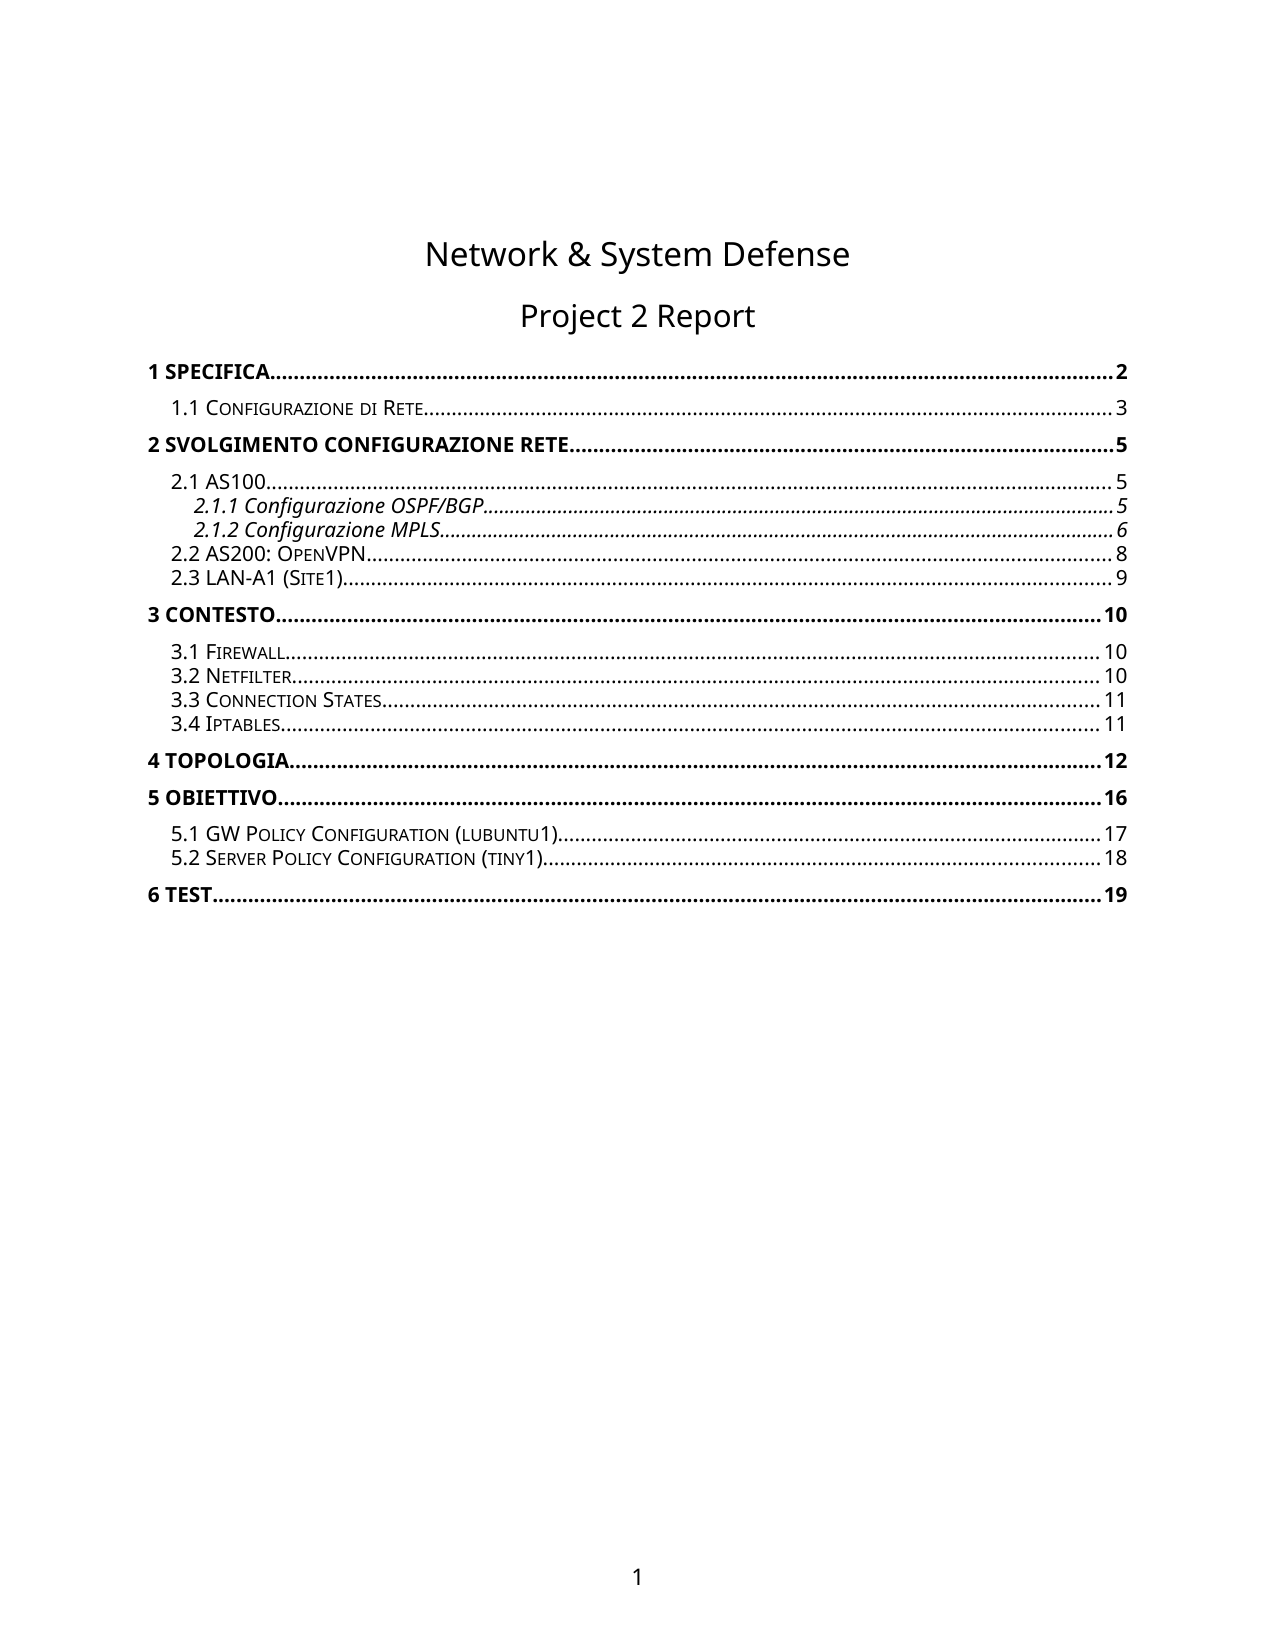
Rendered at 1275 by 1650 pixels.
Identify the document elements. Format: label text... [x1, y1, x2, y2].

text 3.3 Connection States 11 [171, 688, 1127, 712]
text 3.1 Firewall 10 [171, 640, 1127, 664]
text 5 Obiettivo 16 [148, 786, 1127, 810]
text 2.3 LAN-A1 (Site1) 9 [171, 566, 1127, 591]
text 1.1 Configurazione di Rete 3 [171, 396, 1127, 421]
text 2.1.2 Configurazione MPLS 6 [193, 518, 1127, 542]
text 2.1.1 Configurazione OSPF/BGP 5 [193, 494, 1127, 518]
text 3 Contesto 10 [148, 603, 1127, 627]
subtitle Project 2 Report [148, 299, 1127, 335]
title Network & System Defense [148, 235, 1127, 274]
text 5.2 Server Policy Configuration (tiny1) 18 [171, 846, 1127, 871]
text 1 Specifica 2 [148, 360, 1127, 384]
text 2.1 AS100 5 [171, 470, 1127, 494]
text 3.4 Iptables 11 [171, 712, 1127, 736]
text 2.2 AS200: OpenVPN 8 [171, 542, 1127, 566]
text 2 Svolgimento Configurazione Rete 5 [148, 433, 1127, 457]
text 5.1 GW Policy Configuration (lubuntu1) 17 [171, 822, 1127, 846]
text 3.2 Netfilter 10 [171, 664, 1127, 688]
text 4 Topologia 12 [148, 749, 1127, 773]
text 6 Test 19 [148, 883, 1127, 907]
